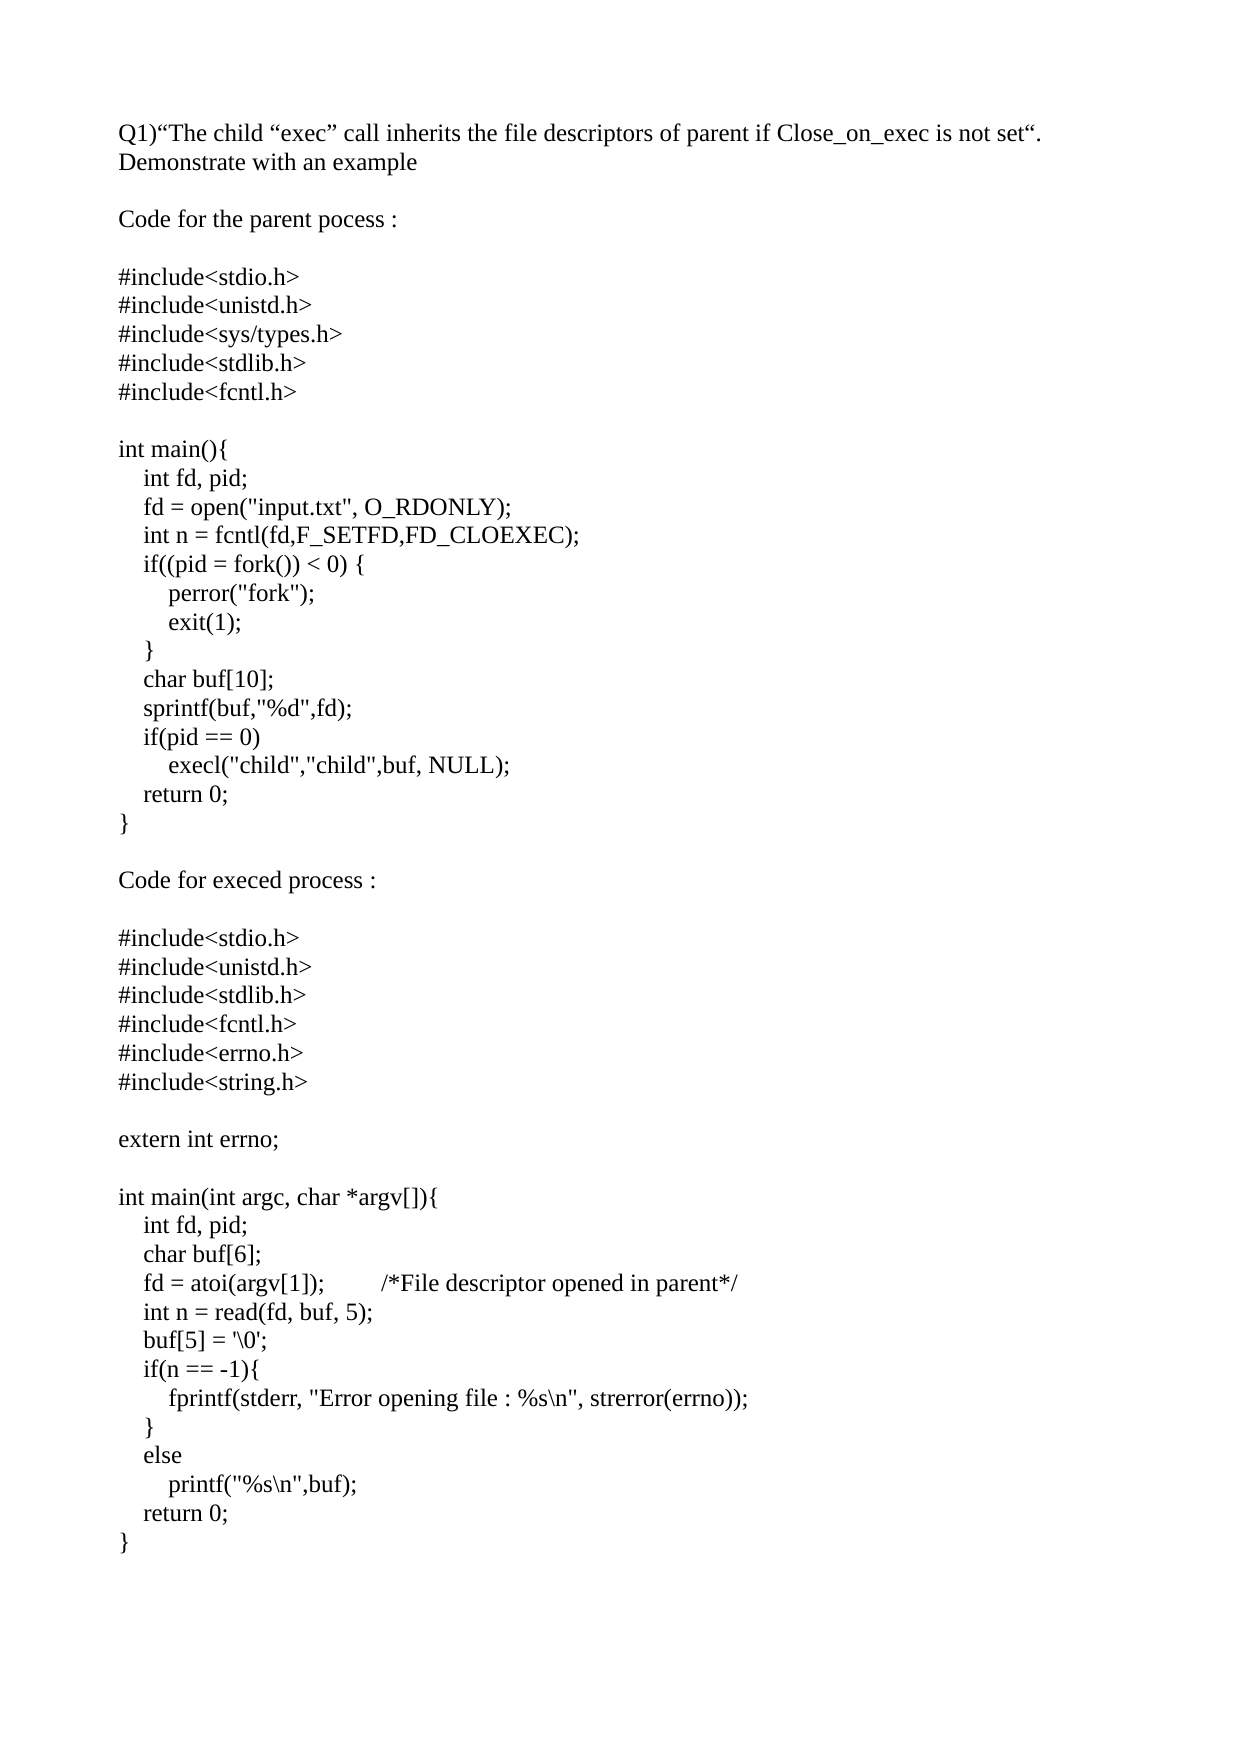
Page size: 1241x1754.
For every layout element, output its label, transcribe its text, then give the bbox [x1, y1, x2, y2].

text printf("%s\n",buf); [118, 1469, 1122, 1498]
text fprintf(stderr, "Error opening file : %s\n", strerror(errno)); [118, 1383, 1122, 1412]
text #include<errno.h> [118, 1038, 1122, 1067]
text return 0; [118, 1498, 1122, 1527]
text int fd, pid; [118, 1211, 1122, 1239]
text else [118, 1441, 1122, 1469]
text #include<unistd.h> [118, 952, 1122, 981]
text extern int errno; [118, 1124, 1122, 1153]
text sprintf(buf,"%d",fd); [118, 693, 1122, 722]
text return 0; [118, 779, 1122, 808]
text #include<stdlib.h> [118, 348, 1122, 377]
text execl("child","child",buf, NULL); [118, 751, 1122, 779]
text char buf[6]; [118, 1239, 1122, 1268]
text } [118, 636, 1122, 664]
text perror("fork"); [118, 578, 1122, 607]
text Code for execed process : [118, 866, 1122, 894]
text #include<sys/types.h> [118, 319, 1122, 348]
text #include<fcntl.h> [118, 1009, 1122, 1038]
text #include<string.h> [118, 1067, 1122, 1096]
text } [118, 808, 1122, 837]
text #include<stdlib.h> [118, 981, 1122, 1009]
text if((pid = fork()) < 0) { [118, 549, 1122, 578]
text #include<fcntl.h> [118, 377, 1122, 406]
text if(pid == 0) [118, 722, 1122, 751]
text fd = atoi(argv[1]); /*File descriptor opened in parent*/ [118, 1268, 1122, 1297]
text #include<unistd.h> [118, 291, 1122, 319]
text } [118, 1527, 1122, 1556]
text Code for the parent pocess : [118, 204, 1122, 233]
text int fd, pid; [118, 463, 1122, 492]
text #include<stdio.h> [118, 262, 1122, 291]
text int main(int argc, char *argv[]){ [118, 1182, 1122, 1211]
text int main(){ [118, 434, 1122, 463]
text if(n == -1){ [118, 1354, 1122, 1383]
text int n = read(fd, buf, 5); [118, 1297, 1122, 1326]
text char buf[10]; [118, 664, 1122, 693]
text fd = open("input.txt", O_RDONLY); [118, 492, 1122, 521]
text #include<stdio.h> [118, 923, 1122, 952]
text int n = fcntl(fd,F_SETFD,FD_CLOEXEC); [118, 521, 1122, 549]
text exit(1); [118, 607, 1122, 636]
text } [118, 1412, 1122, 1441]
text Q1)“The child “exec” call inherits the file descriptors of parent if Close_on_exec is not set“. Demonstrate with an example [118, 118, 1122, 176]
text buf[5] = '\0'; [118, 1326, 1122, 1354]
